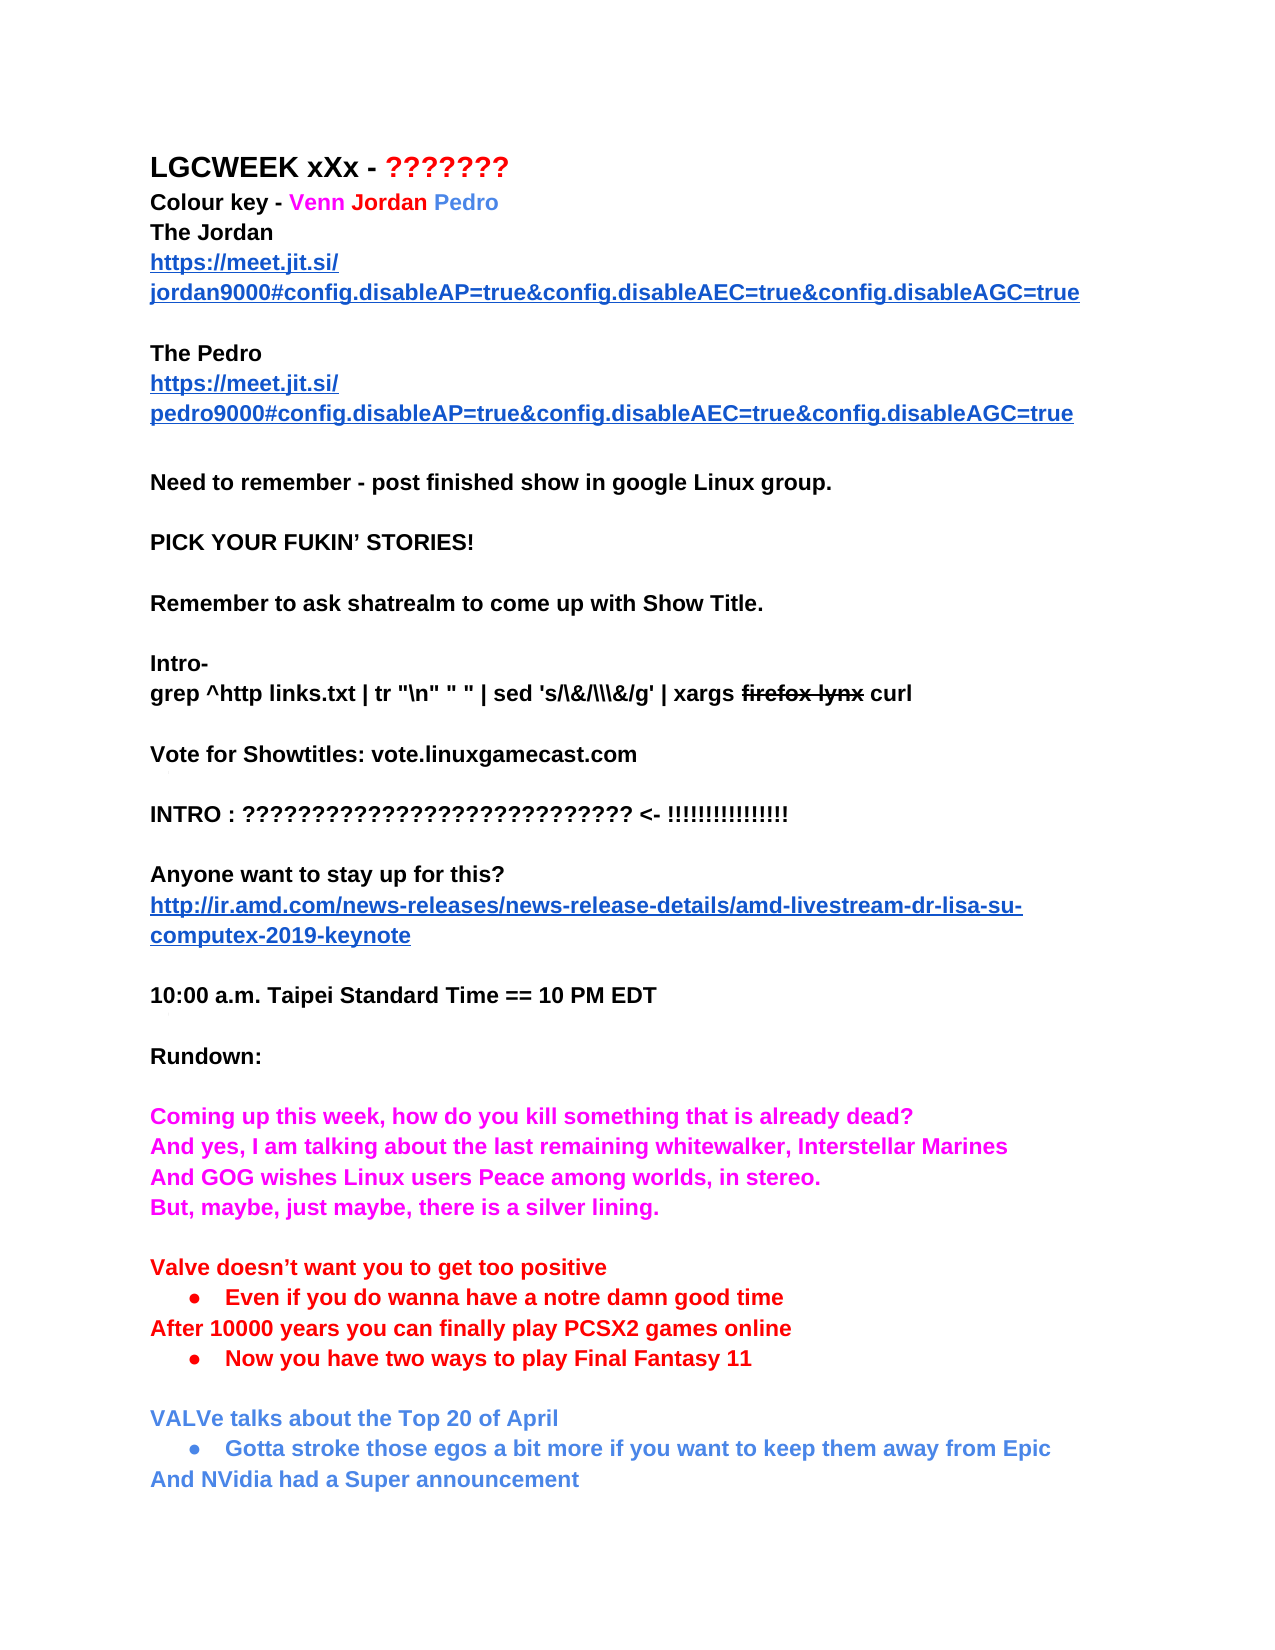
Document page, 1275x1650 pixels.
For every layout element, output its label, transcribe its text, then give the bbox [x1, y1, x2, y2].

text Colour key - Venn Jordan Pedro [150, 188, 1125, 215]
text Need to remember - post finished show in google Linux group. [150, 469, 1125, 495]
text http://ir.amd.com/news-releases/news-release-details/amd-livestream-dr-lisa-su-computex-2019-keynote [150, 892, 1125, 948]
text https://meet.jit.si/jordan9000#config.disableAP=true&config.disableAEC=true&config.disableAGC=true [150, 249, 1125, 306]
text Valve doesn’t want you to get too positive [150, 1254, 1125, 1281]
text grep ^http links.txt | tr "\n" " " | sed 's/\&/\\\&/g' | xargs firefox lynx curl [150, 680, 1125, 707]
text Intro- [150, 650, 1125, 676]
text Coming up this week, how do you kill something that is already dead? And yes, I am talking about the last remaining whitewalker, Interstellar Marines And GOG wishes Linux users Peace among worlds, in stereo. [150, 1103, 1125, 1190]
text LGCWEEK xXx - ??????? [150, 150, 1125, 183]
list Even if you do wanna have a notre damn good time [187, 1284, 1125, 1311]
text Rundown: [150, 1043, 1125, 1069]
list Now you have two ways to play Final Fantasy 11 [187, 1345, 1125, 1371]
text VALVe talks about the Top 20 of April [150, 1405, 1125, 1432]
text The Pedro [150, 339, 1125, 366]
text INTRO : ???????????????????????????? <- !!!!!!!!!!!!!!!! [150, 801, 1125, 827]
text And NVidia had a Super announcement [150, 1466, 1125, 1492]
text The Jordan [150, 219, 1125, 245]
text Vote for Showtitles: vote.linuxgamecast.com [150, 741, 1125, 767]
list Gotta stroke those egos a bit more if you want to keep them away from Epic [187, 1435, 1125, 1462]
text 10:00 a.m. Taipei Standard Time == 10 PM EDT [150, 982, 1125, 1009]
text Anyone want to stay up for this? [150, 861, 1125, 888]
text https://meet.jit.si/pedro9000#config.disableAP=true&config.disableAEC=true&config.disableAGC=true [150, 370, 1125, 426]
text Remember to ask shatrealm to come up with Show Title. [150, 589, 1125, 616]
text But, maybe, just maybe, there is a silver lining. [150, 1194, 1125, 1220]
text After 10000 years you can finally play PCSX2 games online [150, 1314, 1125, 1341]
text PICK YOUR FUKIN’ STORIES! [150, 529, 1125, 556]
